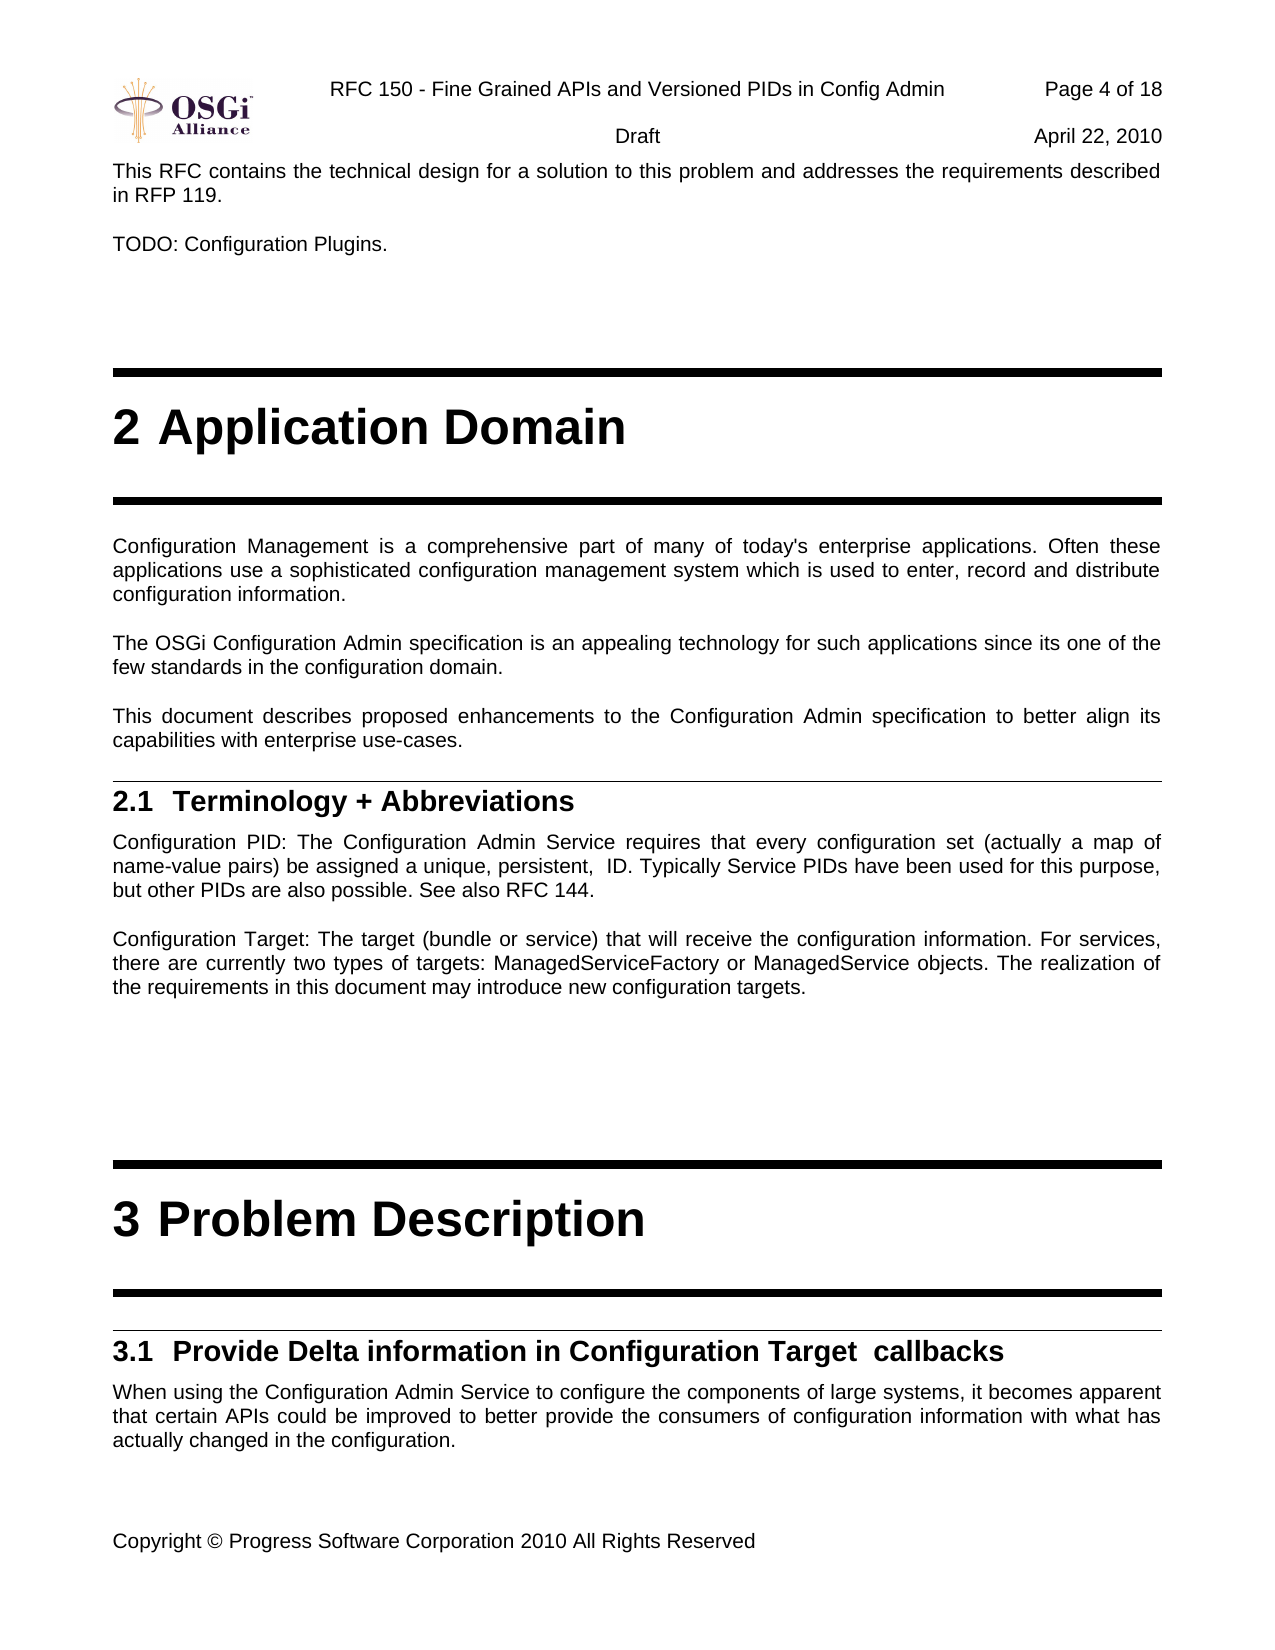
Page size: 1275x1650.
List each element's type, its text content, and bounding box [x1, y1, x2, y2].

text Configuration Management is a comprehensive part of many of today's enterprise applications. Often these applications use a sophisticated configuration management system which is used to enter, record and distribute configuration information. [112, 534, 1162, 606]
text This RFC contains the technical design for a solution to this problem and addresses the requirements described in RFP 119. [112, 159, 1162, 207]
text Configuration Target: The target (bundle or service) that will receive the configuration information. For services, there are currently two types of targets: ManagedServiceFactory or ManagedService objects. The realization of the requirements in this document may introduce new configuration targets. [112, 927, 1162, 999]
text Configuration PID: The Configuration Admin Service requires that every configuration set (actually a map of name-value pairs) be assigned a unique, persistent, ID. Typically Service PIDs have been used for this purpose, but other PIDs are also possible. See also RFC 144. [112, 830, 1162, 902]
text When using the Configuration Admin Service to configure the components of large systems, it becomes apparent that certain APIs could be improved to better provide the consumers of configuration information with what has actually changed in the configuration. [112, 1379, 1162, 1451]
subtitle Problem Description [112, 1161, 1162, 1297]
subtitle Provide Delta information in Configuration Target callbacks [112, 1331, 1162, 1367]
text This document describes proposed enhancements to the Configuration Admin specification to better align its capabilities with enterprise use-cases. [112, 704, 1162, 752]
subtitle Application Domain [112, 369, 1162, 505]
subtitle Terminology + Abbreviations [112, 782, 1162, 818]
text The OSGi Configuration Admin specification is an appealing technology for such applications since its one of the few standards in the configuration domain. [112, 631, 1162, 679]
text TODO: Configuration Plugins. [112, 232, 1162, 256]
picture [114, 78, 254, 143]
